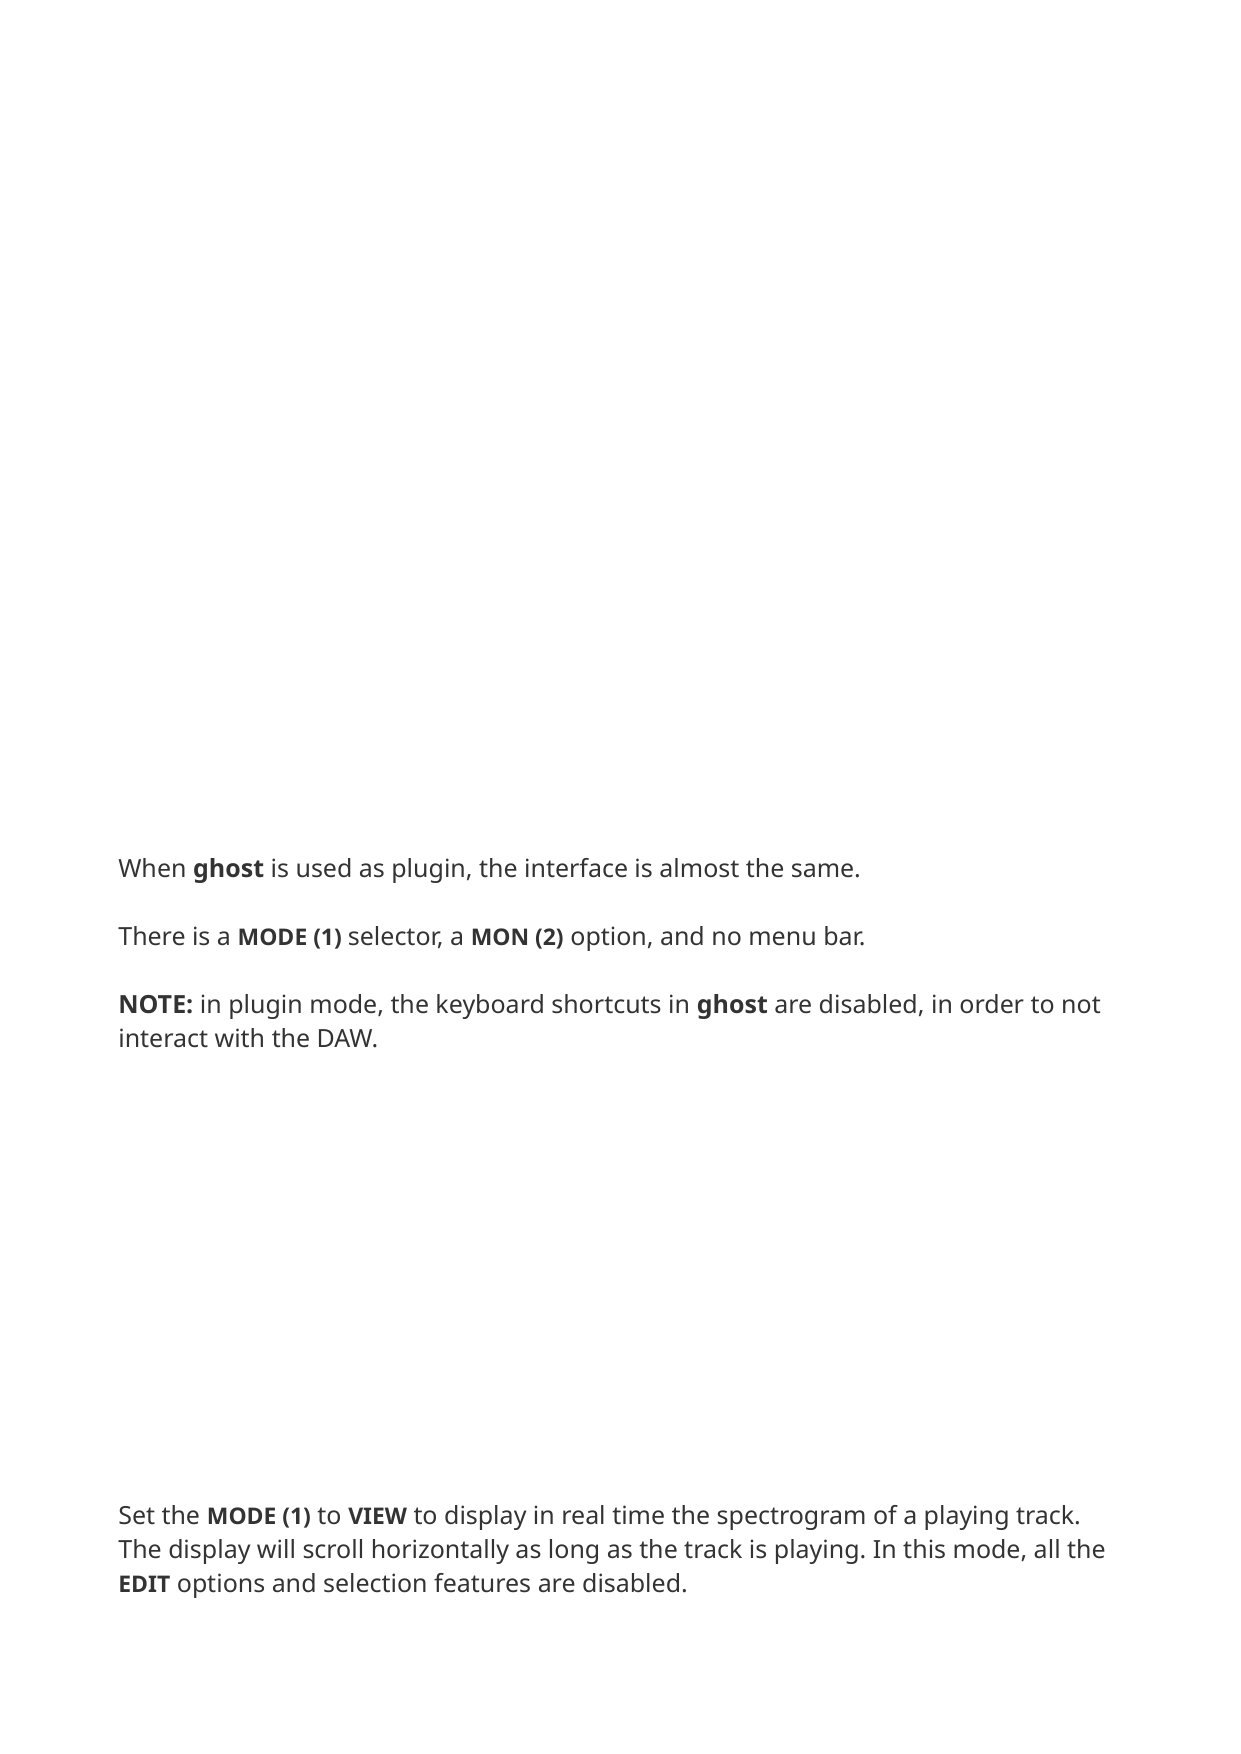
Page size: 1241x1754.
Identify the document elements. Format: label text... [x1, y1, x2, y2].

text There is a mode (1) selector, a MON (2) option, and no menu bar. [118, 918, 1122, 952]
text Set the mode (1) to VIEW to display in real time the spectrogram of a playing track. The display will scroll horizontally as long as the track is playing. In this mode, all the edit options and selection features are disabled. [118, 1497, 1122, 1599]
text When ghost is used as plugin, the interface is almost the same. [118, 850, 1122, 884]
text NOTE: in plugin mode, the keyboard shortcuts in ghost are disabled, in order to not interact with the DAW. [118, 986, 1122, 1054]
